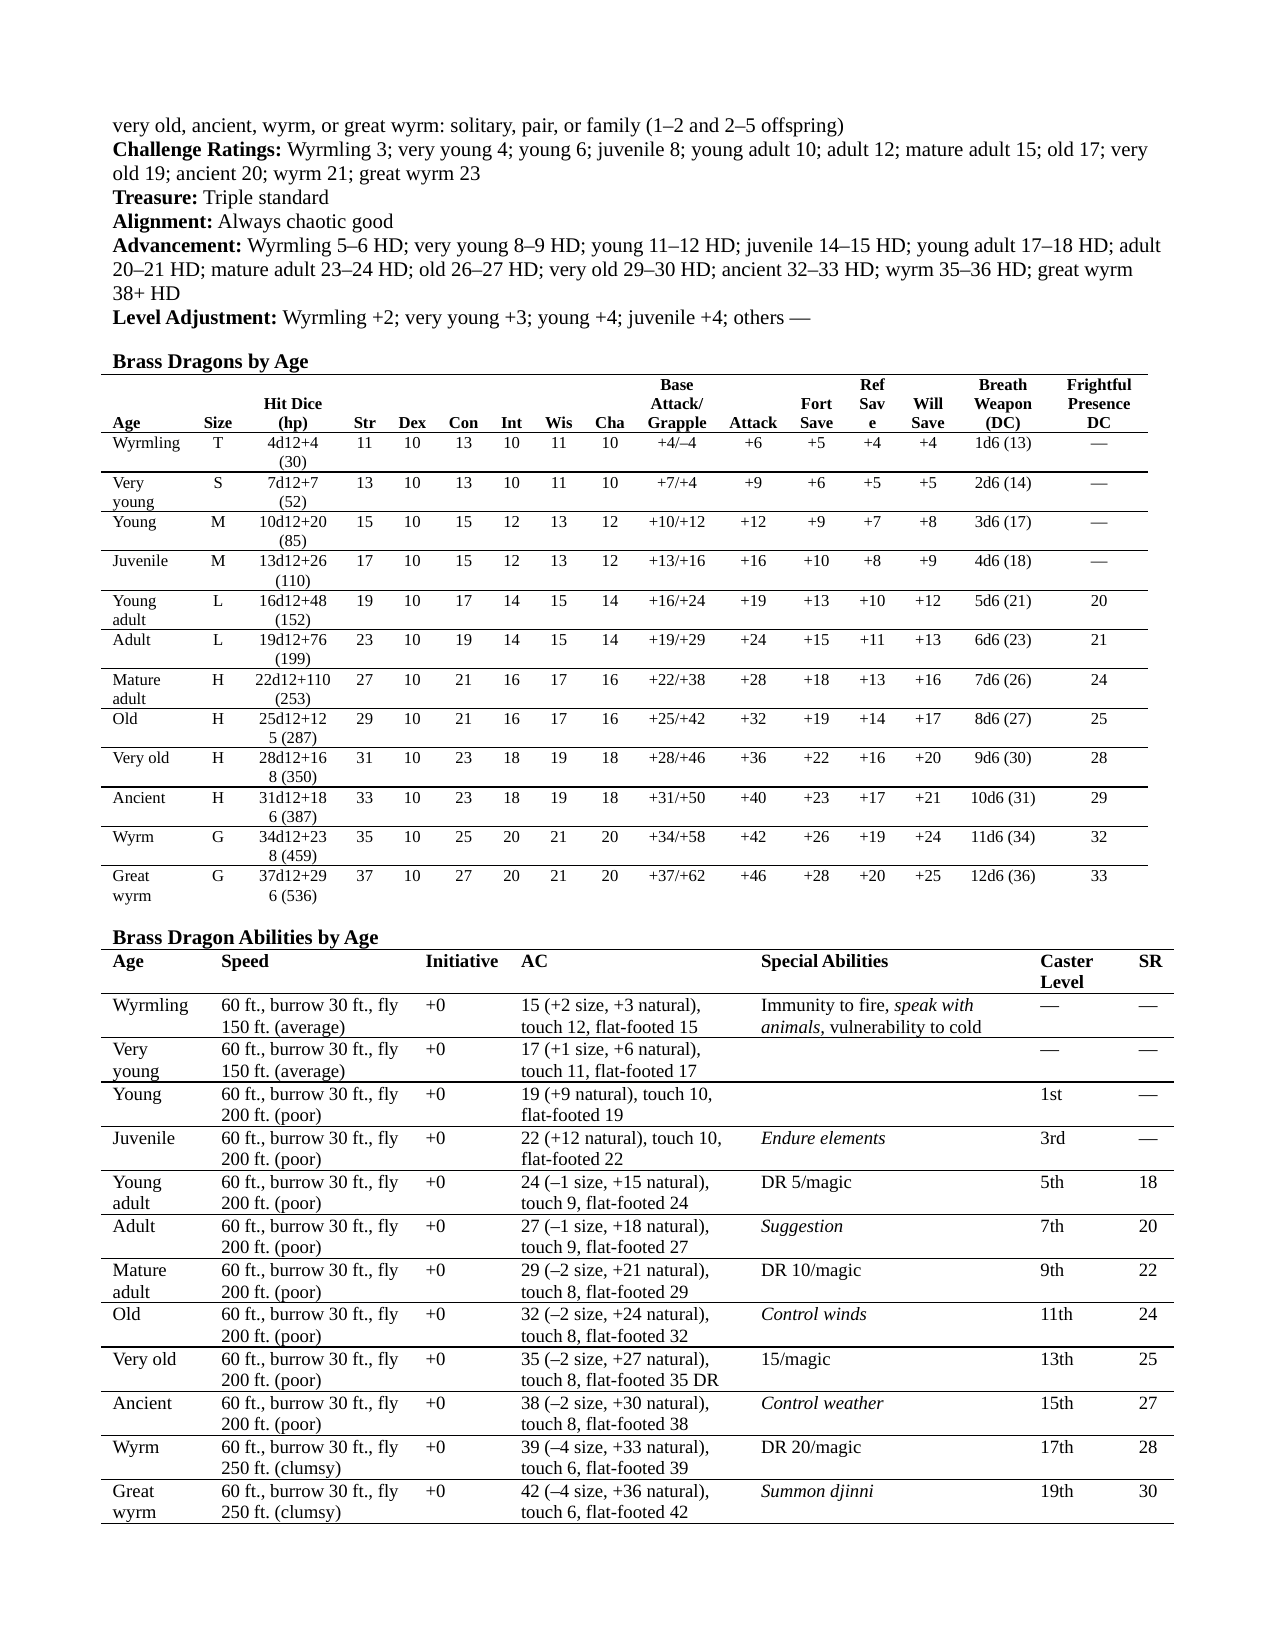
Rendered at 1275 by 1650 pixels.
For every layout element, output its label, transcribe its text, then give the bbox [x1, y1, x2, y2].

table_cell 37d12+296 (536) [244, 866, 342, 904]
table_cell DR 5/magic [750, 1171, 1029, 1214]
table_cell H [192, 788, 243, 826]
table_cell +0 [414, 994, 509, 1037]
table_cell 25 [437, 827, 489, 865]
table_cell 60 ft., burrow 30 ft., fly 250 ft. (clumsy) [210, 1480, 414, 1523]
table_cell 10 [387, 748, 437, 786]
table_cell H [192, 709, 243, 747]
table_cell T [192, 433, 243, 471]
table_cell 60 ft., burrow 30 ft., fly 150 ft. (average) [210, 1038, 414, 1081]
table_cell 21 [533, 866, 584, 904]
table_cell 29 [342, 709, 387, 747]
table_cell Young [101, 1083, 210, 1126]
table_cell +25/+42 [636, 709, 718, 747]
table_cell 29 [1050, 788, 1148, 826]
table_cell +15 [789, 630, 844, 668]
table_cell — [1127, 994, 1174, 1037]
table_cell 28d12+168 (350) [244, 748, 342, 786]
table_cell L [192, 630, 243, 668]
table_cell 17 [437, 591, 489, 629]
table_cell DR 20/magic [750, 1436, 1029, 1479]
table_cell +0 [414, 1436, 509, 1479]
table_cell — [1127, 1083, 1174, 1126]
table_cell Initiative [414, 950, 509, 993]
text Level Adjustment: Wyrmling +2; very young +3; young +4; juvenile +4; others — [112, 305, 1162, 329]
table_cell 31 [342, 748, 387, 786]
table_cell 30 [1127, 1480, 1174, 1523]
table_cell 21 [437, 669, 489, 708]
table_cell 33 [1050, 866, 1148, 904]
table_cell +18 [789, 669, 844, 708]
table_cell 12 [490, 551, 533, 589]
table_cell 13 [437, 473, 489, 511]
table_cell 20 [584, 866, 636, 904]
table_cell +19 [789, 709, 844, 747]
table_cell Endure elements [750, 1127, 1029, 1170]
table_cell 17 [533, 669, 584, 708]
table_cell 19 [533, 748, 584, 786]
table_cell Suggestion [750, 1215, 1029, 1258]
table_cell 5th [1029, 1171, 1127, 1214]
table_cell 11d6 (34) [956, 827, 1050, 865]
table_cell 22 [1127, 1259, 1174, 1302]
table_cell 10 [387, 669, 437, 708]
table_cell 20 [490, 866, 533, 904]
table_cell 6d6 (23) [956, 630, 1050, 668]
table_cell 60 ft., burrow 30 ft., fly 200 ft. (poor) [210, 1259, 414, 1302]
table_cell 10 [387, 473, 437, 511]
table_cell +0 [414, 1303, 509, 1346]
table_cell +9 [900, 551, 956, 589]
table_cell +0 [414, 1215, 509, 1258]
table_cell Summon djinni [750, 1480, 1029, 1523]
table_cell 25 [1050, 709, 1148, 747]
table_cell 19th [1029, 1480, 1127, 1523]
table_cell +26 [789, 827, 844, 865]
table_cell [750, 1038, 1029, 1081]
table_cell +13 [789, 591, 844, 629]
table_cell +46 [718, 866, 788, 904]
table_cell 18 [490, 748, 533, 786]
table_cell 20 [584, 827, 636, 865]
table_cell 23 [437, 788, 489, 826]
table_cell 13th [1029, 1348, 1127, 1391]
table_cell 10 [387, 591, 437, 629]
table_cell 28 [1050, 748, 1148, 786]
table_cell 13 [342, 473, 387, 511]
table_cell 12d6 (36) [956, 866, 1050, 904]
table_cell +17 [900, 709, 956, 747]
table_cell +16 [718, 551, 788, 589]
table_cell 22 (+12 natural), touch 10, flat-footed 22 [510, 1127, 749, 1170]
table_cell 19 (+9 natural), touch 10, flat-footed 19 [510, 1083, 749, 1126]
table_cell 17 (+1 size, +6 natural), touch 11, flat-footed 17 [510, 1038, 749, 1081]
table_cell 11 [533, 433, 584, 471]
table_cell 12 [584, 551, 636, 589]
table_cell +6 [718, 433, 788, 471]
table_cell +19 [844, 827, 900, 865]
table_cell Str [342, 375, 387, 432]
table_cell Age [101, 375, 192, 432]
table_cell 24 [1050, 669, 1148, 708]
table_cell Very old [101, 1348, 210, 1391]
text very old, ancient, wyrm, or great wyrm: solitary, pair, or family (1–2 and 2–5 offspring) [112, 112, 1162, 137]
table_cell +5 [789, 433, 844, 471]
table_cell 3d6 (17) [956, 512, 1050, 550]
table_cell 18 [1127, 1171, 1174, 1214]
table_cell 15 [533, 591, 584, 629]
table_cell +22/+38 [636, 669, 718, 708]
table_cell — [1029, 1038, 1127, 1081]
table_cell SR [1127, 950, 1174, 993]
table_cell 7d12+7 (52) [244, 473, 342, 511]
text Alignment: Always chaotic good [112, 209, 1162, 233]
table_cell 25d12+125 (287) [244, 709, 342, 747]
table_cell Very old [101, 748, 192, 786]
table_cell — [1050, 551, 1148, 589]
text Challenge Ratings: Wyrmling 3; very young 4; young 6; juvenile 8; young adult 10; adult 12; mature adult 15; old 17; very old 19; ancient 20; wyrm 21; great wyrm 23 [112, 137, 1162, 185]
table_cell — [1050, 473, 1148, 511]
table_cell 16d12+48 (152) [244, 591, 342, 629]
table_cell +4 [900, 433, 956, 471]
table_cell [750, 1083, 1029, 1126]
table_cell +42 [718, 827, 788, 865]
table_cell 20 [1050, 591, 1148, 629]
table_cell Young adult [101, 1171, 210, 1214]
table_cell Cha [584, 375, 636, 432]
table_cell 12 [584, 512, 636, 550]
table_cell 10d12+20 (85) [244, 512, 342, 550]
table_cell Adult [101, 630, 192, 668]
table_cell 10 [387, 866, 437, 904]
table_cell +28 [718, 669, 788, 708]
table_cell 24 [1127, 1303, 1174, 1346]
table_cell M [192, 551, 243, 589]
table_cell M [192, 512, 243, 550]
table_cell 15 [437, 512, 489, 550]
table_cell Fort Save [789, 375, 844, 432]
table_cell +12 [718, 512, 788, 550]
table_cell +31/+50 [636, 788, 718, 826]
table_cell 27 [1127, 1392, 1174, 1435]
table_cell 25 [1127, 1348, 1174, 1391]
table_cell 60 ft., burrow 30 ft., fly 250 ft. (clumsy) [210, 1436, 414, 1479]
table_cell +16/+24 [636, 591, 718, 629]
table_cell 14 [584, 630, 636, 668]
table_cell +0 [414, 1259, 509, 1302]
table_cell 11th [1029, 1303, 1127, 1346]
table_cell 39 (–4 size, +33 natural), touch 6, flat-footed 39 [510, 1436, 749, 1479]
table_cell +8 [900, 512, 956, 550]
table_cell G [192, 827, 243, 865]
table_cell 21 [533, 827, 584, 865]
table_cell +13 [844, 669, 900, 708]
table_cell 14 [584, 591, 636, 629]
table_cell AC [510, 950, 749, 993]
table_cell Will Save [900, 375, 956, 432]
table_cell Wis [533, 375, 584, 432]
table_cell 35 (–2 size, +27 natural), touch 8, flat-footed 35 DR [510, 1348, 749, 1391]
table_cell 15 [533, 630, 584, 668]
table_cell Juvenile [101, 551, 192, 589]
table_cell Base Attack/ Grapple [636, 375, 718, 432]
table_cell 17 [342, 551, 387, 589]
table_cell +7/+4 [636, 473, 718, 511]
table_cell 29 (–2 size, +21 natural), touch 8, flat-footed 29 [510, 1259, 749, 1302]
text Advancement: Wyrmling 5–6 HD; very young 8–9 HD; young 11–12 HD; juvenile 14–15 HD; young adult 17–18 HD; adult 20–21 HD; mature adult 23–24 HD; old 26–27 HD; very old 29–30 HD; ancient 32–33 HD; wyrm 35–36 HD; great wyrm 38+ HD [112, 233, 1162, 305]
table_cell +34/+58 [636, 827, 718, 865]
table_cell Frightful Presence DC [1050, 375, 1148, 432]
table_cell +0 [414, 1083, 509, 1126]
table_cell 35 [342, 827, 387, 865]
table_cell +0 [414, 1348, 509, 1391]
table_cell 16 [490, 709, 533, 747]
table_cell 17th [1029, 1436, 1127, 1479]
table_cell 27 [437, 866, 489, 904]
table_header Brass Dragons by Age [101, 349, 1148, 373]
table_cell +9 [789, 512, 844, 550]
table_cell +5 [844, 473, 900, 511]
table_cell 60 ft., burrow 30 ft., fly 200 ft. (poor) [210, 1303, 414, 1346]
table_cell L [192, 591, 243, 629]
table_cell +10 [844, 591, 900, 629]
table_cell 8d6 (27) [956, 709, 1050, 747]
table_cell 7d6 (26) [956, 669, 1050, 708]
table_cell 11 [533, 473, 584, 511]
table_cell +13/+16 [636, 551, 718, 589]
text Treasure: Triple standard [112, 185, 1162, 209]
table_cell Ancient [101, 788, 192, 826]
table_cell +16 [844, 748, 900, 786]
table_cell +13 [900, 630, 956, 668]
table_cell Wyrm [101, 1436, 210, 1479]
table_cell 13d12+26 (110) [244, 551, 342, 589]
table_cell +36 [718, 748, 788, 786]
table_cell Breath Weapon (DC) [956, 375, 1050, 432]
table_cell Control winds [750, 1303, 1029, 1346]
table_cell +32 [718, 709, 788, 747]
table_cell 10 [387, 827, 437, 865]
table_cell +16 [900, 669, 956, 708]
table_cell — [1127, 1127, 1174, 1170]
table_cell 34d12+238 (459) [244, 827, 342, 865]
table_cell +8 [844, 551, 900, 589]
table_cell 16 [490, 669, 533, 708]
table_cell S [192, 473, 243, 511]
table_cell Caster Level [1029, 950, 1127, 993]
table_cell Adult [101, 1215, 210, 1258]
table_cell +24 [718, 630, 788, 668]
table_cell Speed [210, 950, 414, 993]
table_cell 19 [342, 591, 387, 629]
table_cell 32 [1050, 827, 1148, 865]
table_cell Immunity to fire, speak with animals, vulnerability to cold [750, 994, 1029, 1037]
table_cell +17 [844, 788, 900, 826]
table_cell Wyrmling [101, 994, 210, 1037]
table_cell 20 [490, 827, 533, 865]
table_cell 15 (+2 size, +3 natural), touch 12, flat-footed 15 [510, 994, 749, 1037]
table_cell 15th [1029, 1392, 1127, 1435]
table_cell +5 [900, 473, 956, 511]
table_cell +11 [844, 630, 900, 668]
table_cell 14 [490, 630, 533, 668]
table_cell 60 ft., burrow 30 ft., fly 200 ft. (poor) [210, 1215, 414, 1258]
table_header Brass Dragon Abilities by Age [101, 925, 1174, 949]
table_cell Very young [101, 1038, 210, 1081]
table_cell 3rd [1029, 1127, 1127, 1170]
table_cell 19d12+76 (199) [244, 630, 342, 668]
table_cell 10 [387, 433, 437, 471]
table_cell 10 [387, 788, 437, 826]
table_cell 60 ft., burrow 30 ft., fly 200 ft. (poor) [210, 1392, 414, 1435]
table_cell 16 [584, 669, 636, 708]
table_cell Special Abilities [750, 950, 1029, 993]
table_cell 1d6 (13) [956, 433, 1050, 471]
table_cell Hit Dice (hp) [244, 375, 342, 432]
table_cell 9th [1029, 1259, 1127, 1302]
table_cell Ancient [101, 1392, 210, 1435]
table_cell Age [101, 950, 210, 993]
table_cell Old [101, 709, 192, 747]
table_cell 23 [437, 748, 489, 786]
table_cell 14 [490, 591, 533, 629]
table_cell 15 [342, 512, 387, 550]
table_cell 38 (–2 size, +30 natural), touch 8, flat-footed 38 [510, 1392, 749, 1435]
table_cell Int [490, 375, 533, 432]
table_cell +12 [900, 591, 956, 629]
table_cell +4 [844, 433, 900, 471]
table_cell 18 [584, 748, 636, 786]
table_cell 17 [533, 709, 584, 747]
table_cell +23 [789, 788, 844, 826]
table_cell +19/+29 [636, 630, 718, 668]
table_cell +28 [789, 866, 844, 904]
table_cell +7 [844, 512, 900, 550]
table_cell 1st [1029, 1083, 1127, 1126]
table_cell DR 10/magic [750, 1259, 1029, 1302]
table_cell 15/magic [750, 1348, 1029, 1391]
table_cell Size [192, 375, 243, 432]
table_cell Old [101, 1303, 210, 1346]
table_cell 31d12+186 (387) [244, 788, 342, 826]
table_cell +40 [718, 788, 788, 826]
table_cell 18 [584, 788, 636, 826]
table_cell 60 ft., burrow 30 ft., fly 200 ft. (poor) [210, 1348, 414, 1391]
table_cell +37/+62 [636, 866, 718, 904]
table_cell Dex [387, 375, 437, 432]
table_cell — [1050, 512, 1148, 550]
table_cell 13 [533, 512, 584, 550]
table_cell 10 [584, 473, 636, 511]
table_cell 4d12+4 (30) [244, 433, 342, 471]
table_cell 5d6 (21) [956, 591, 1050, 629]
table_cell 23 [342, 630, 387, 668]
table_cell 10 [387, 512, 437, 550]
table_cell 21 [1050, 630, 1148, 668]
table_cell 7th [1029, 1215, 1127, 1258]
table_cell Wyrmling [101, 433, 192, 471]
table_cell 27 (–1 size, +18 natural), touch 9, flat-footed 27 [510, 1215, 749, 1258]
table_cell +0 [414, 1171, 509, 1214]
table_cell — [1127, 1038, 1174, 1081]
table_cell Wyrm [101, 827, 192, 865]
table_cell 60 ft., burrow 30 ft., fly 200 ft. (poor) [210, 1171, 414, 1214]
table_cell +21 [900, 788, 956, 826]
table_cell 18 [490, 788, 533, 826]
table_cell 12 [490, 512, 533, 550]
table_cell — [1029, 994, 1127, 1037]
table_cell 2d6 (14) [956, 473, 1050, 511]
table_cell +22 [789, 748, 844, 786]
table_cell 13 [533, 551, 584, 589]
table_cell Young [101, 512, 192, 550]
table_cell 20 [1127, 1215, 1174, 1258]
table_cell +20 [844, 866, 900, 904]
table_cell Mature adult [101, 669, 192, 708]
table_cell 42 (–4 size, +36 natural), touch 6, flat-footed 42 [510, 1480, 749, 1523]
table_cell 19 [533, 788, 584, 826]
table_cell H [192, 669, 243, 708]
table_cell 37 [342, 866, 387, 904]
table_cell Ref Save [844, 375, 900, 432]
table_cell Young adult [101, 591, 192, 629]
table_cell 60 ft., burrow 30 ft., fly 150 ft. (average) [210, 994, 414, 1037]
table_cell 10 [490, 433, 533, 471]
table_cell Attack [718, 375, 788, 432]
table_cell +0 [414, 1480, 509, 1523]
table_cell Very young [101, 473, 192, 511]
table_cell +9 [718, 473, 788, 511]
table_cell Control weather [750, 1392, 1029, 1435]
table_cell +0 [414, 1392, 509, 1435]
table_cell 28 [1127, 1436, 1174, 1479]
table_cell — [1050, 433, 1148, 471]
table_cell 19 [437, 630, 489, 668]
table_cell 22d12+110 (253) [244, 669, 342, 708]
table_cell +28/+46 [636, 748, 718, 786]
table_cell Con [437, 375, 489, 432]
table_cell 32 (–2 size, +24 natural), touch 8, flat-footed 32 [510, 1303, 749, 1346]
table_cell +14 [844, 709, 900, 747]
table_cell 4d6 (18) [956, 551, 1050, 589]
table_cell 16 [584, 709, 636, 747]
table_cell 10 [584, 433, 636, 471]
table_cell Mature adult [101, 1259, 210, 1302]
table_cell +25 [900, 866, 956, 904]
table_cell 27 [342, 669, 387, 708]
table_cell +0 [414, 1127, 509, 1170]
table_cell 33 [342, 788, 387, 826]
table_cell 10 [490, 473, 533, 511]
table_cell Great wyrm [101, 1480, 210, 1523]
table_cell 24 (–1 size, +15 natural), touch 9, flat-footed 24 [510, 1171, 749, 1214]
table_cell +10/+12 [636, 512, 718, 550]
table_cell H [192, 748, 243, 786]
table_cell 15 [437, 551, 489, 589]
table_cell G [192, 866, 243, 904]
table_cell 10 [387, 551, 437, 589]
table_cell +4/–4 [636, 433, 718, 471]
table_cell 11 [342, 433, 387, 471]
table_cell +6 [789, 473, 844, 511]
table_cell 60 ft., burrow 30 ft., fly 200 ft. (poor) [210, 1083, 414, 1126]
table_cell +10 [789, 551, 844, 589]
table_cell +19 [718, 591, 788, 629]
table_cell 10 [387, 630, 437, 668]
table_cell 10d6 (31) [956, 788, 1050, 826]
table_cell +20 [900, 748, 956, 786]
table_cell 10 [387, 709, 437, 747]
table_cell 21 [437, 709, 489, 747]
table_cell 9d6 (30) [956, 748, 1050, 786]
table_cell Juvenile [101, 1127, 210, 1170]
table_cell 13 [437, 433, 489, 471]
table_cell 60 ft., burrow 30 ft., fly 200 ft. (poor) [210, 1127, 414, 1170]
table_cell +0 [414, 1038, 509, 1081]
table_cell +24 [900, 827, 956, 865]
table_cell Great wyrm [101, 866, 192, 904]
